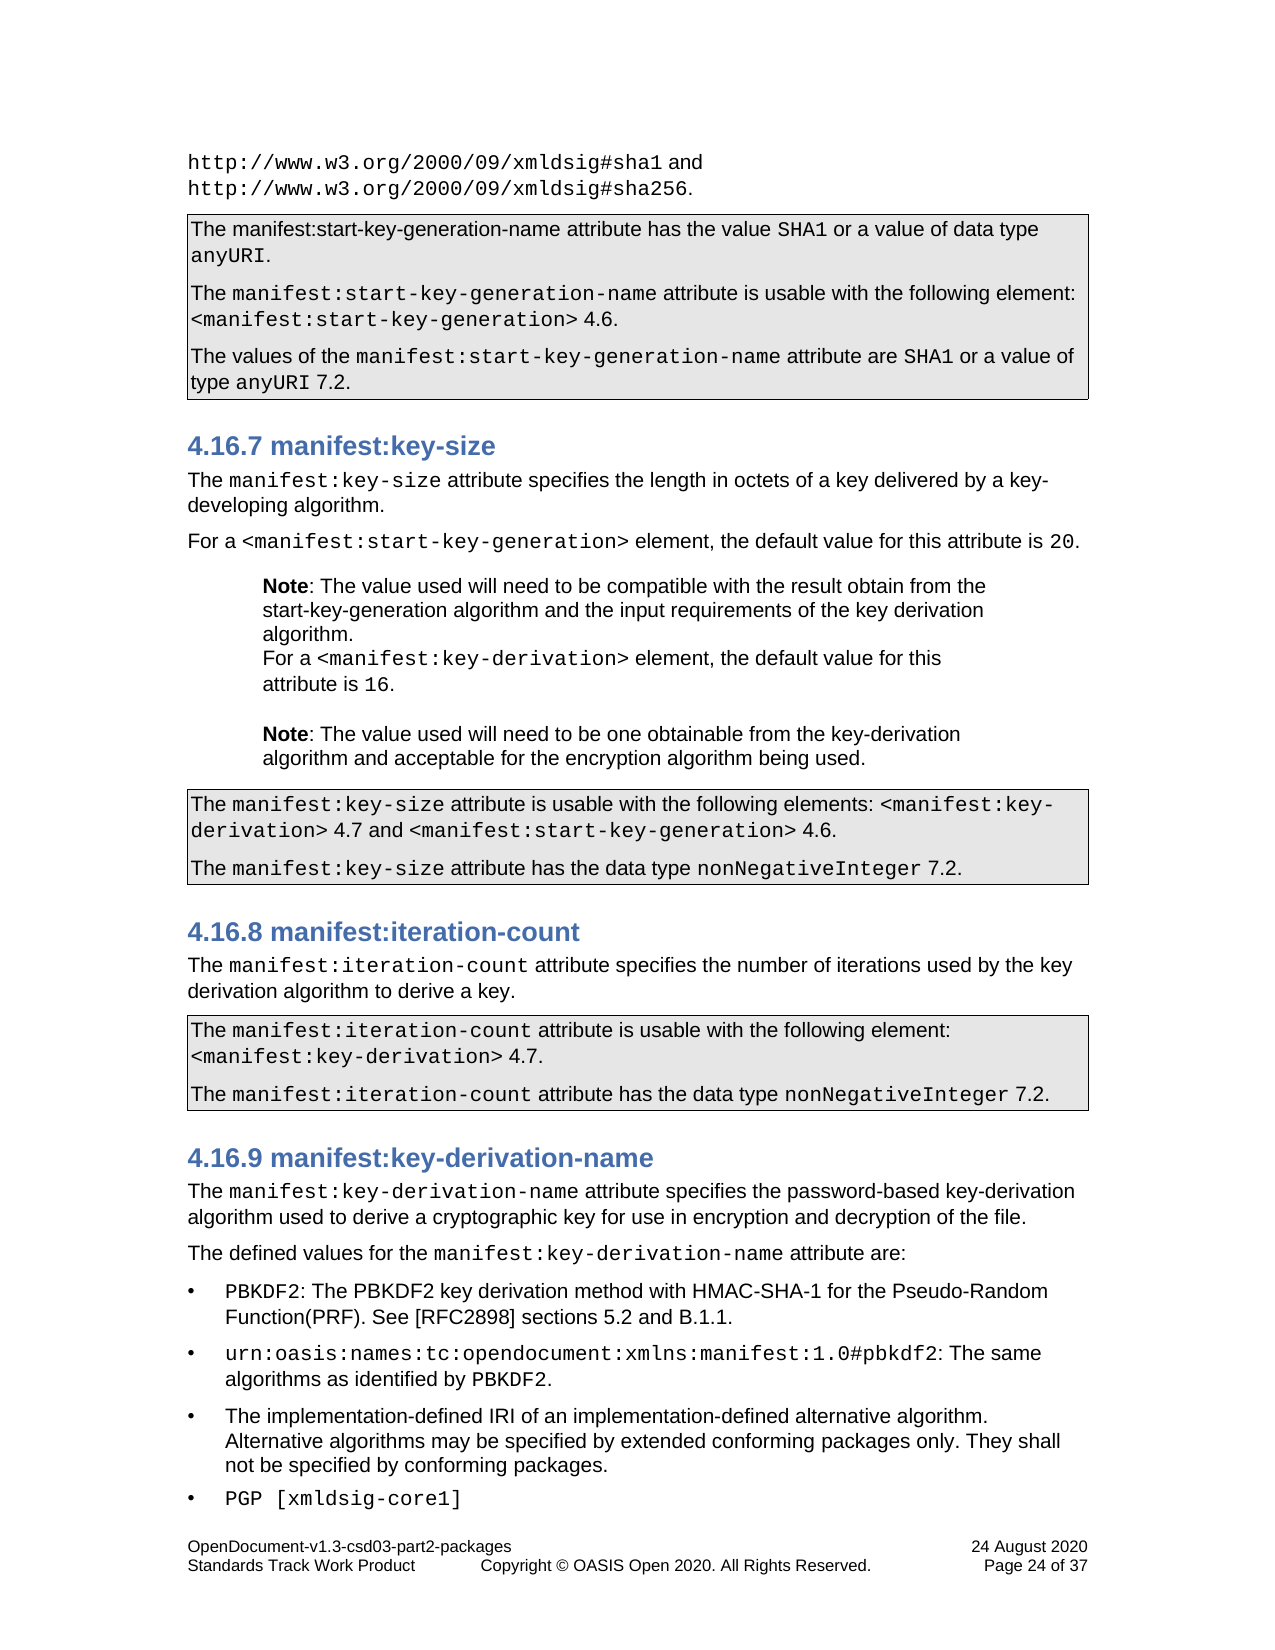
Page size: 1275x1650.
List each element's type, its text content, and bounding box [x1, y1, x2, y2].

list The manifest:iteration-count attribute is usable with the following element: <manifest:key-derivation> 4.7. [188, 1016, 1088, 1069]
text Note: The value used will need to be compatible with the result obtain from the start-key-generation algorithm and the input requirements of the key derivation algorithm. For a <manifest:key-derivation> element, the default value for this attribute is 16. [262, 574, 1013, 697]
subtitle manifest:key-derivation-name [187, 1142, 1088, 1173]
list The manifest:key-size attribute is usable with the following elements: <manifest:key-derivation> 4.7 and <manifest:start-key-generation> 4.6. [188, 790, 1088, 843]
list The implementation-defined IRI of an implementation-defined alternative algorithm. Alternative algorithms may be specified by extended conforming packages only. They shall not be specified by conforming packages. [187, 1404, 1088, 1476]
list urn:oasis:names:tc:opendocument:xmlns:manifest:1.0#pbkdf2: The same algorithms as identified by PBKDF2. [187, 1341, 1088, 1392]
text Note: The value used will need to be one obtainable from the key-derivation algorithm and acceptable for the encryption algorithm being used. [262, 722, 1013, 770]
text http://www.w3.org/2000/09/xmldsig#sha1 and http://www.w3.org/2000/09/xmldsig#sha256. [187, 150, 1088, 202]
list The manifest:iteration-count attribute has the data type nonNegativeInteger 7.2. [188, 1078, 1088, 1110]
list The manifest:start-key-generation-name attribute has the value SHA1 or a value of data type anyURI. [188, 215, 1088, 268]
text The manifest:key-derivation-name attribute specifies the password-based key-derivation algorithm used to derive a cryptographic key for use in encryption and decryption of the file. [187, 1179, 1088, 1229]
text For a <manifest:start-key-generation> element, the default value for this attribute is 20. [187, 529, 1088, 555]
text The manifest:key-size attribute specifies the length in octets of a key delivered by a key-developing algorithm. [187, 467, 1088, 517]
subtitle manifest:iteration-count [187, 916, 1088, 947]
text The manifest:iteration-count attribute specifies the number of iterations used by the key derivation algorithm to derive a key. [187, 953, 1088, 1003]
list The manifest:start-key-generation-name attribute is usable with the following element: <manifest:start-key-generation> 4.6. [188, 277, 1088, 332]
list PBKDF2: The PBKDF2 key derivation method with HMAC-SHA-1 for the Pseudo-Random Function(PRF). See [RFC2898] sections 5.2 and B.1.1. [187, 1279, 1088, 1328]
list PGP [xmldsig-core1] [187, 1488, 1088, 1512]
list The manifest:key-size attribute has the data type nonNegativeInteger 7.2. [188, 852, 1088, 884]
subtitle manifest:key-size [187, 430, 1088, 461]
text The defined values for the manifest:key-derivation-name attribute are: [187, 1241, 1088, 1267]
list The values of the manifest:start-key-generation-name attribute are SHA1 or a value of type anyURI 7.2. [188, 341, 1088, 399]
